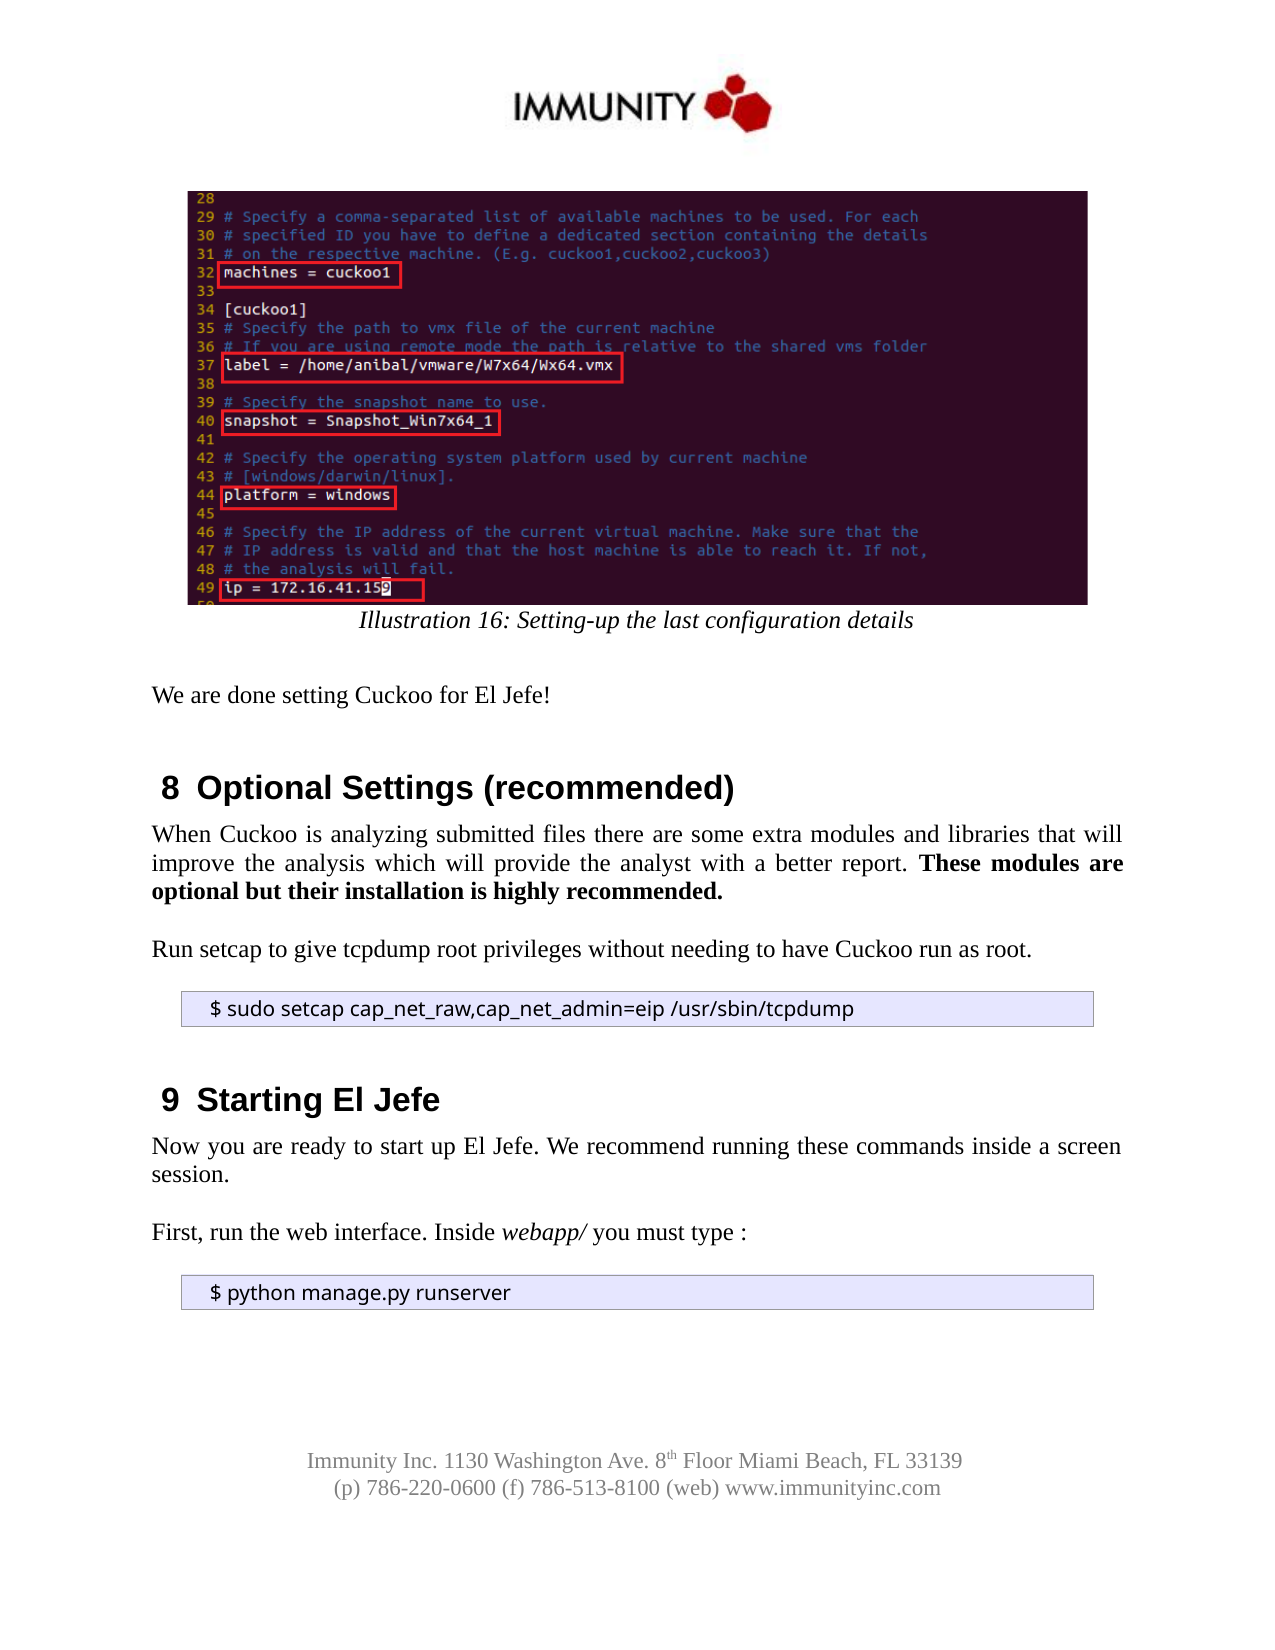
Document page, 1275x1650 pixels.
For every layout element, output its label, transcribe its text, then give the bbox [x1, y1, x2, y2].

text $ python manage.py runserver [182, 1276, 1093, 1309]
text Now you are ready to start up El Jefe. We recommend running these commands inside a screen session. [151, 1131, 1123, 1188]
text Run setcap to give tcpdump root privileges without needing to have Cuckoo run as root. [151, 934, 1123, 963]
text $ sudo setcap cap_net_raw,cap_net_admin=eip /usr/sbin/tcpdump [182, 992, 1093, 1026]
subtitle Optional Settings (recommended) [151, 768, 1123, 806]
text We are done setting Cuckoo for El Jefe! [151, 680, 1123, 709]
picture [493, 54, 783, 160]
text First, run the web interface. Inside webapp/ you must type : [151, 1217, 1123, 1246]
picture [187, 191, 1088, 605]
subtitle Starting El Jefe [151, 1080, 1123, 1118]
text When Cuckoo is analyzing submitted files there are some extra modules and libraries that will improve the analysis which will provide the analyst with a better report. These modules are optional but their installation is highly recommended. [151, 819, 1123, 905]
text Illustration 16: Setting-up the last configuration details [187, 605, 1087, 633]
